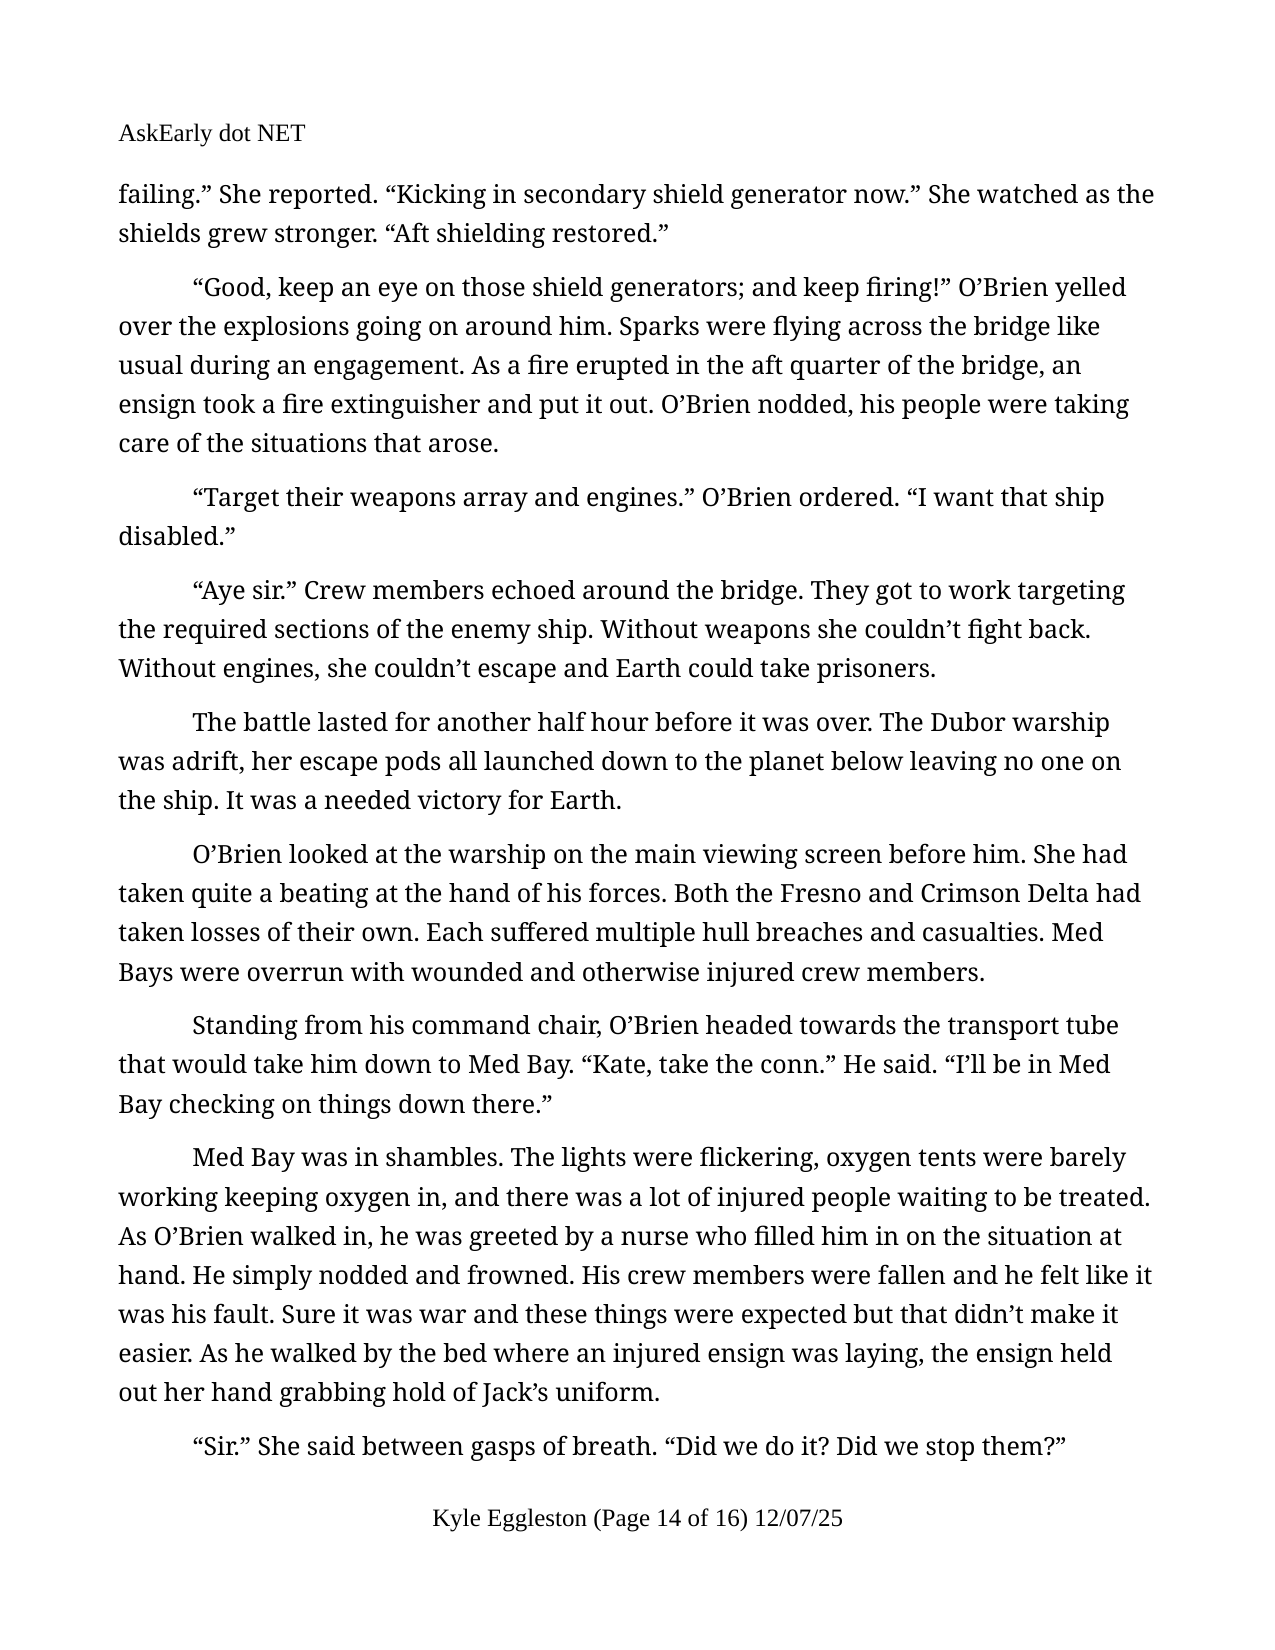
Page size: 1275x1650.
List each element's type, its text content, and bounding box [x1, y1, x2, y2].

text O’Brien looked at the warship on the main viewing screen before him. She had taken quite a beating at the hand of his forces. Both the Fresno and Crimson Delta had taken losses of their own. Each suffered multiple hull breaches and casualties. Med Bays were overrun with wounded and otherwise injured crew members. [118, 837, 1157, 988]
text “Sir.” She said between gasps of breath. “Did we do it? Did we stop them?” [118, 1429, 1157, 1463]
text The battle lasted for another half hour before it was over. The Dubor warship was adrift, her escape pods all launched down to the planet below leaving no one on the ship. It was a needed victory for Earth. [118, 705, 1157, 817]
text “Good, keep an eye on those shield generators; and keep firing!” O’Brien yelled over the explosions going on around him. Sparks were flying across the bridge like usual during an engagement. As a fire erupted in the aft quarter of the bridge, an ensign took a fire extinguisher and put it out. O’Brien nodded, his people were taking care of the situations that arose. [118, 269, 1157, 460]
text Med Bay was in shambles. The lights were flickering, oxygen tents were barely working keeping oxygen in, and there was a lot of injured people waiting to be treated. As O’Brien walked in, he was greeted by a nurse who filled him in on the situation at hand. He simply nodded and frowned. His crew members were fallen and he felt like it was his fault. Sure it was war and these things were expected but that didn’t make it easier. As he walked by the bed where an injured ensign was laying, the ensign held out her hand grabbing hold of Jack’s uniform. [118, 1140, 1157, 1409]
text Standing from his command chair, O’Brien headed towards the transport tube that would take him down to Med Bay. “Kate, take the conn.” He said. “I’ll be in Med Bay checking on things down there.” [118, 1008, 1157, 1120]
text “Target their weapons array and engines.” O’Brien ordered. “I want that ship disabled.” [118, 480, 1157, 553]
text failing.” She reported. “Kicking in secondary shield generator now.” She watched as the shields grew stronger. “Aft shielding restored.” [118, 176, 1157, 249]
text “Aye sir.” Crew members echoed around the bridge. They got to work targeting the required sections of the enemy ship. Without weapons she couldn’t fight back. Without engines, she couldn’t escape and Earth could take prisoners. [118, 573, 1157, 685]
